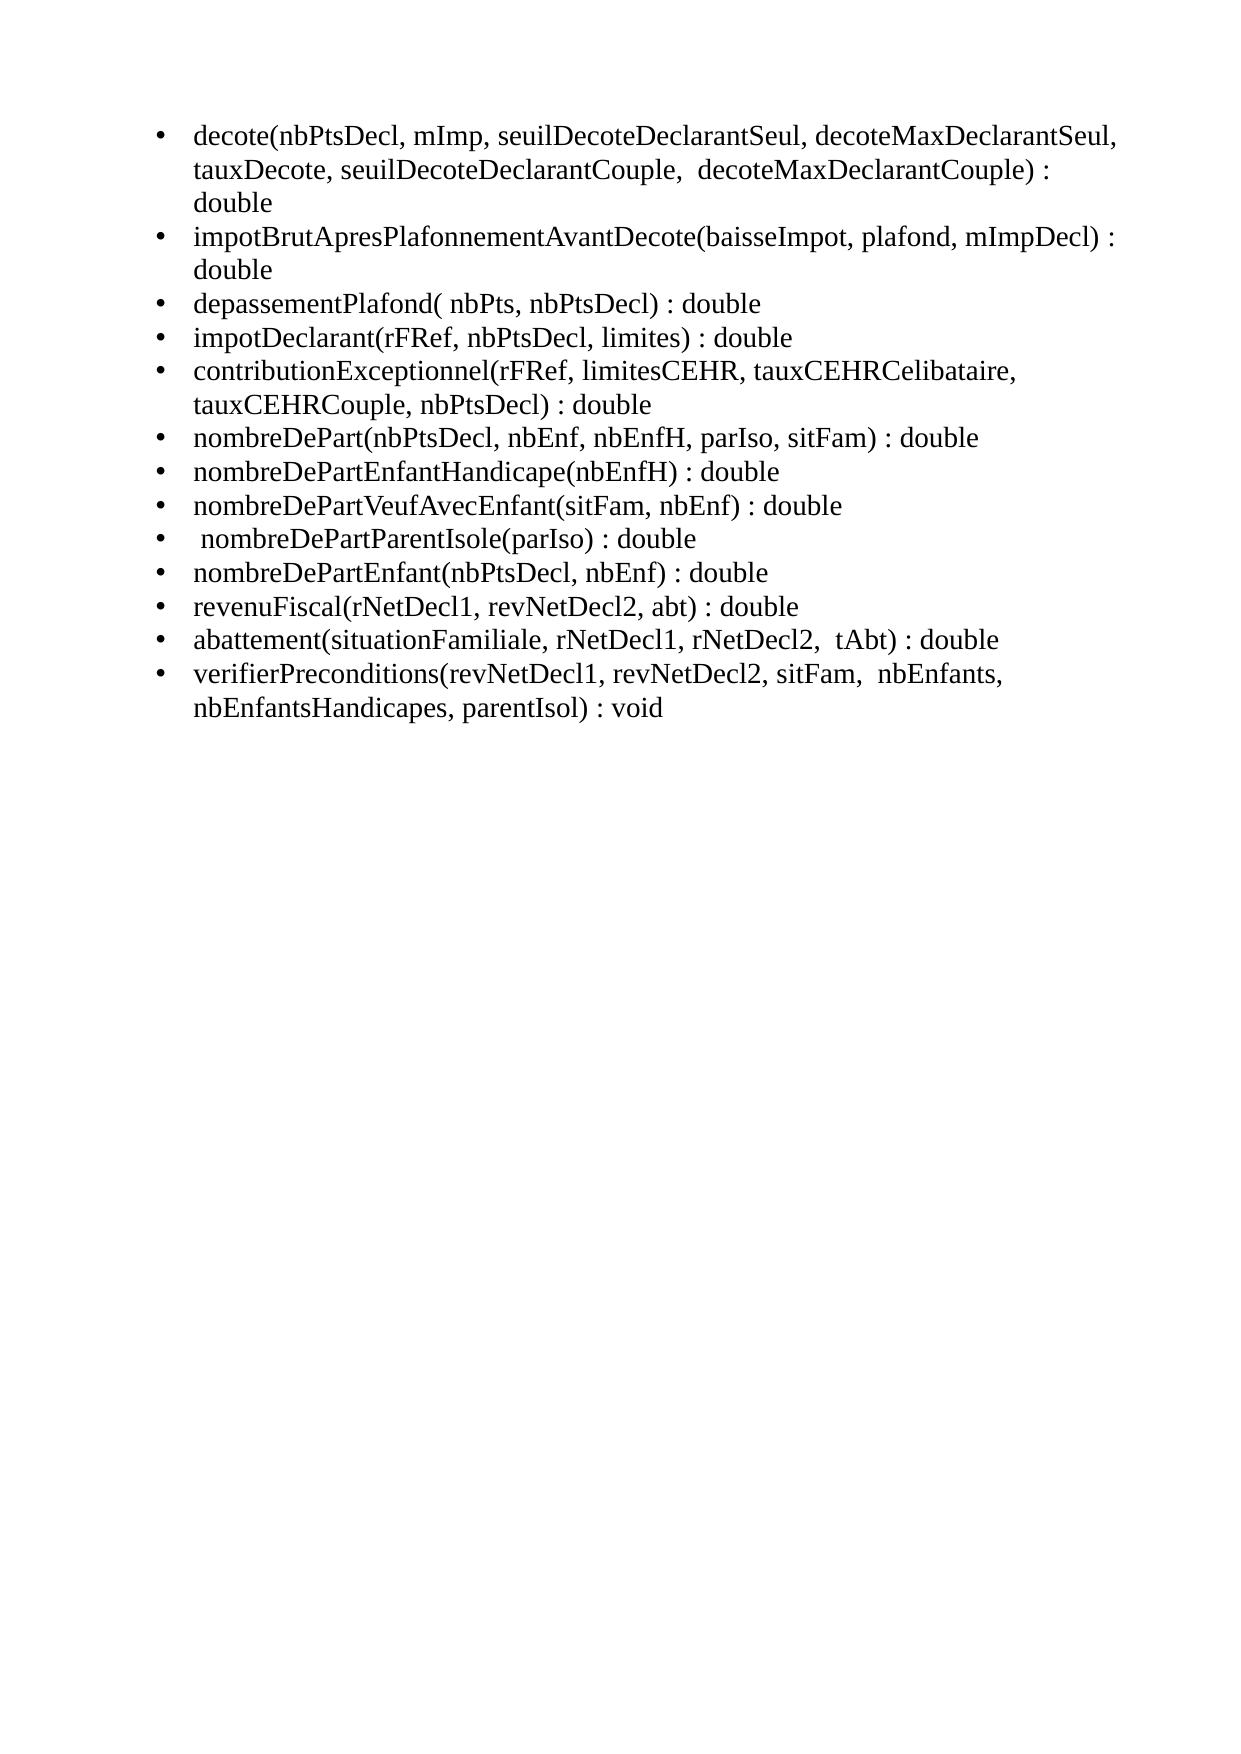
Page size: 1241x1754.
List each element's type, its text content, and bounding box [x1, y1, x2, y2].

list depassementPlafond( nbPts, nbPtsDecl) : double [156, 286, 1122, 320]
list impotBrutApresPlafonnementAvantDecote(baisseImpot, plafond, mImpDecl) : double [156, 219, 1122, 286]
list contributionExceptionnel(rFRef, limitesCEHR, tauxCEHRCelibataire, tauxCEHRCouple, nbPtsDecl) : double [156, 353, 1122, 421]
list nombreDePartEnfantHandicape(nbEnfH) : double [156, 454, 1122, 488]
list decote(nbPtsDecl, mImp, seuilDecoteDeclarantSeul, decoteMaxDeclarantSeul, tauxDecote, seuilDecoteDeclarantCouple, decoteMaxDeclarantCouple) : double [156, 118, 1122, 219]
list nombreDePartParentIsole(parIso) : double [156, 521, 1122, 555]
list impotDeclarant(rFRef, nbPtsDecl, limites) : double [156, 320, 1122, 353]
list nombreDePart(nbPtsDecl, nbEnf, nbEnfH, parIso, sitFam) : double [156, 421, 1122, 454]
list abattement(situationFamiliale, rNetDecl1, rNetDecl2, tAbt) : double [156, 622, 1122, 656]
list nombreDePartVeufAvecEnfant(sitFam, nbEnf) : double [156, 488, 1122, 521]
list verifierPreconditions(revNetDecl1, revNetDecl2, sitFam, nbEnfants, nbEnfantsHandicapes, parentIsol) : void [156, 656, 1122, 723]
list nombreDePartEnfant(nbPtsDecl, nbEnf) : double [156, 555, 1122, 589]
list revenuFiscal(rNetDecl1, revNetDecl2, abt) : double [156, 589, 1122, 622]
